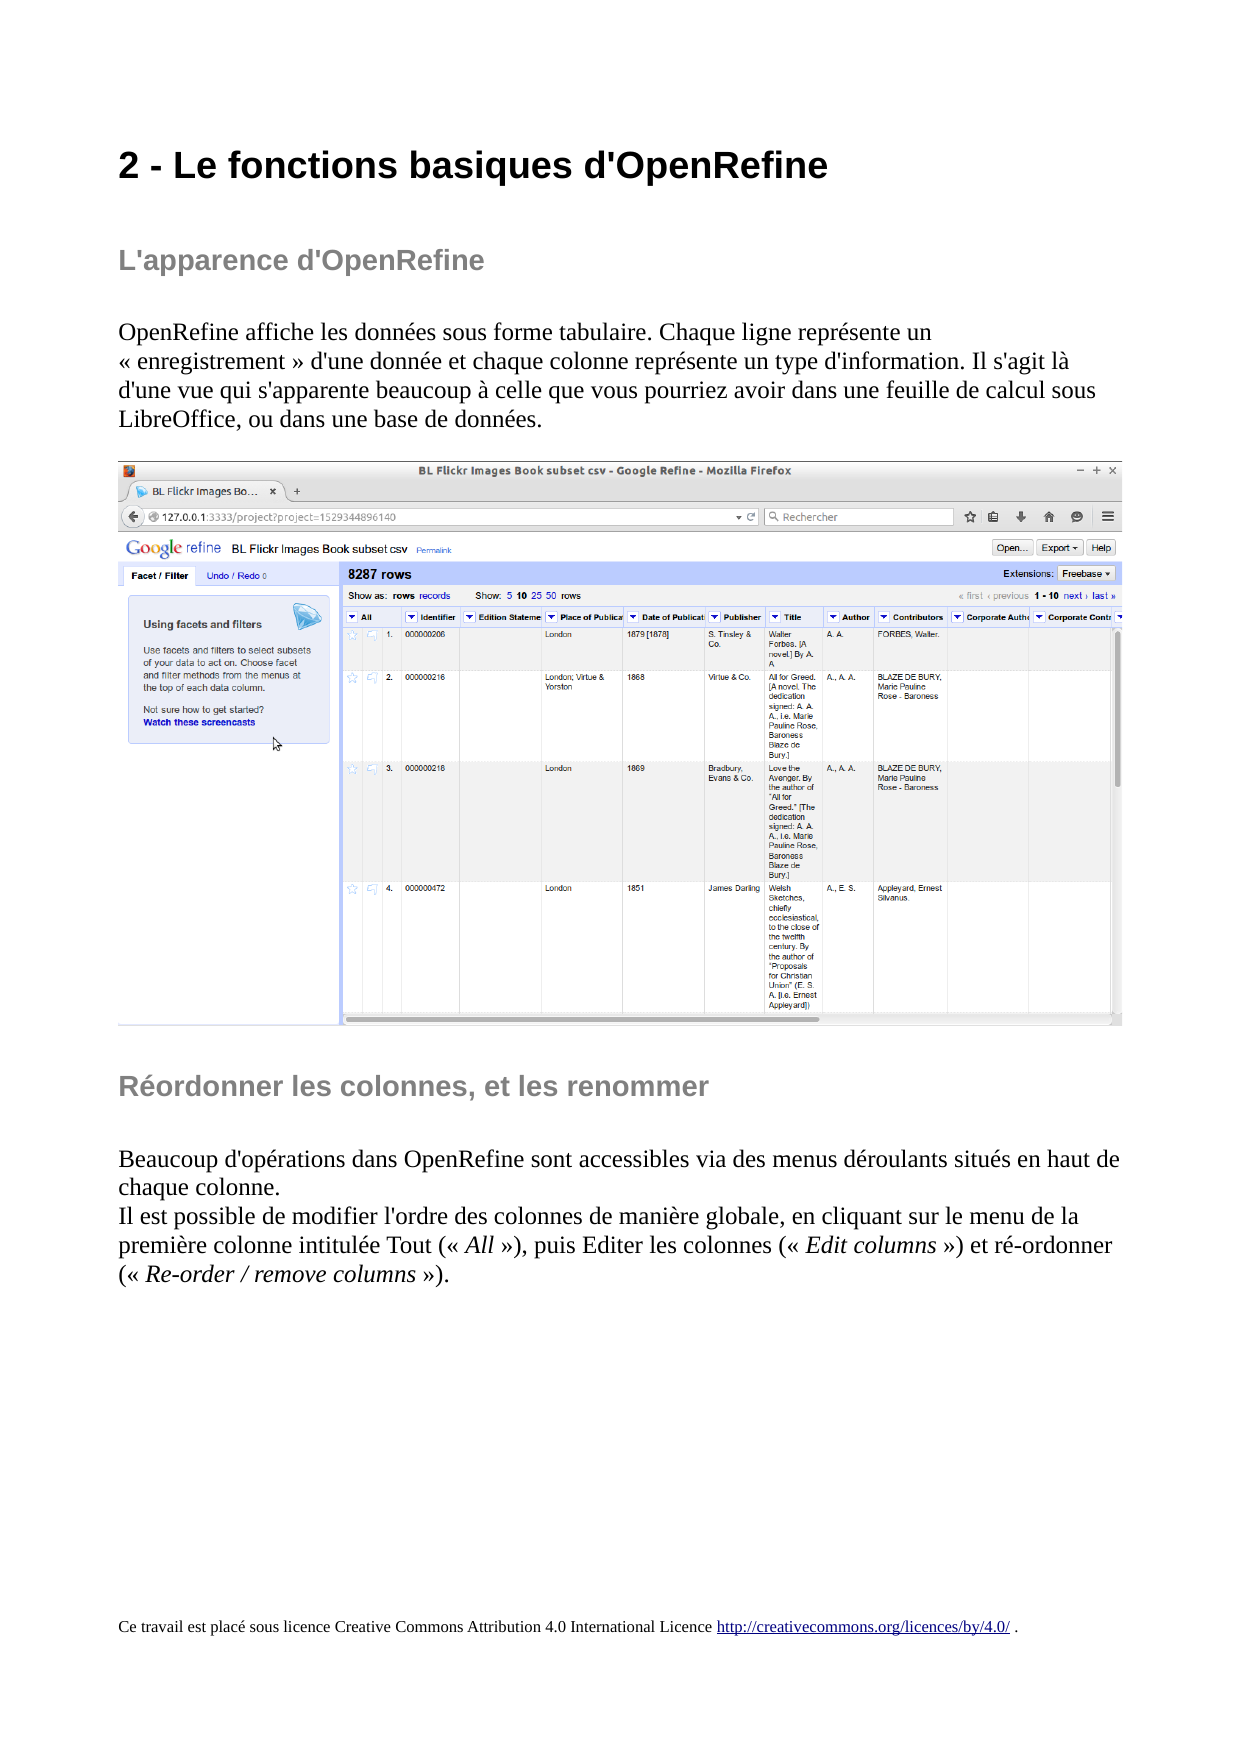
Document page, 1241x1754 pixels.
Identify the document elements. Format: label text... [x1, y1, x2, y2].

text Beaucoup d'opérations dans OpenRefine sont accessibles via des menus déroulants situés en haut de chaque colonne. [118, 1144, 1122, 1201]
text OpenRefine affiche les données sous forme tabulaire. Chaque ligne représente un « enregistrement » d'une donnée et chaque colonne représente un type d'information. Il s'agit là d'une vue qui s'apparente beaucoup à celle que vous pourriez avoir dans une feuille de calcul sous LibreOffice, ou dans une base de données. [118, 317, 1122, 432]
subtitle Réordonner les colonnes, et les renommer [118, 1069, 1122, 1102]
subtitle L'apparence d'OpenRefine [118, 243, 1122, 276]
picture [118, 461, 1123, 1026]
text Il est possible de modifier l'ordre des colonnes de manière globale, en cliquant sur le menu de la première colonne intitulée Tout (« All »), puis Editer les colonnes (« Edit columns ») et ré-ordonner (« Re-order / remove columns »). [118, 1201, 1122, 1287]
subtitle 2 - Le fonctions basiques d'OpenRefine [118, 143, 1122, 187]
